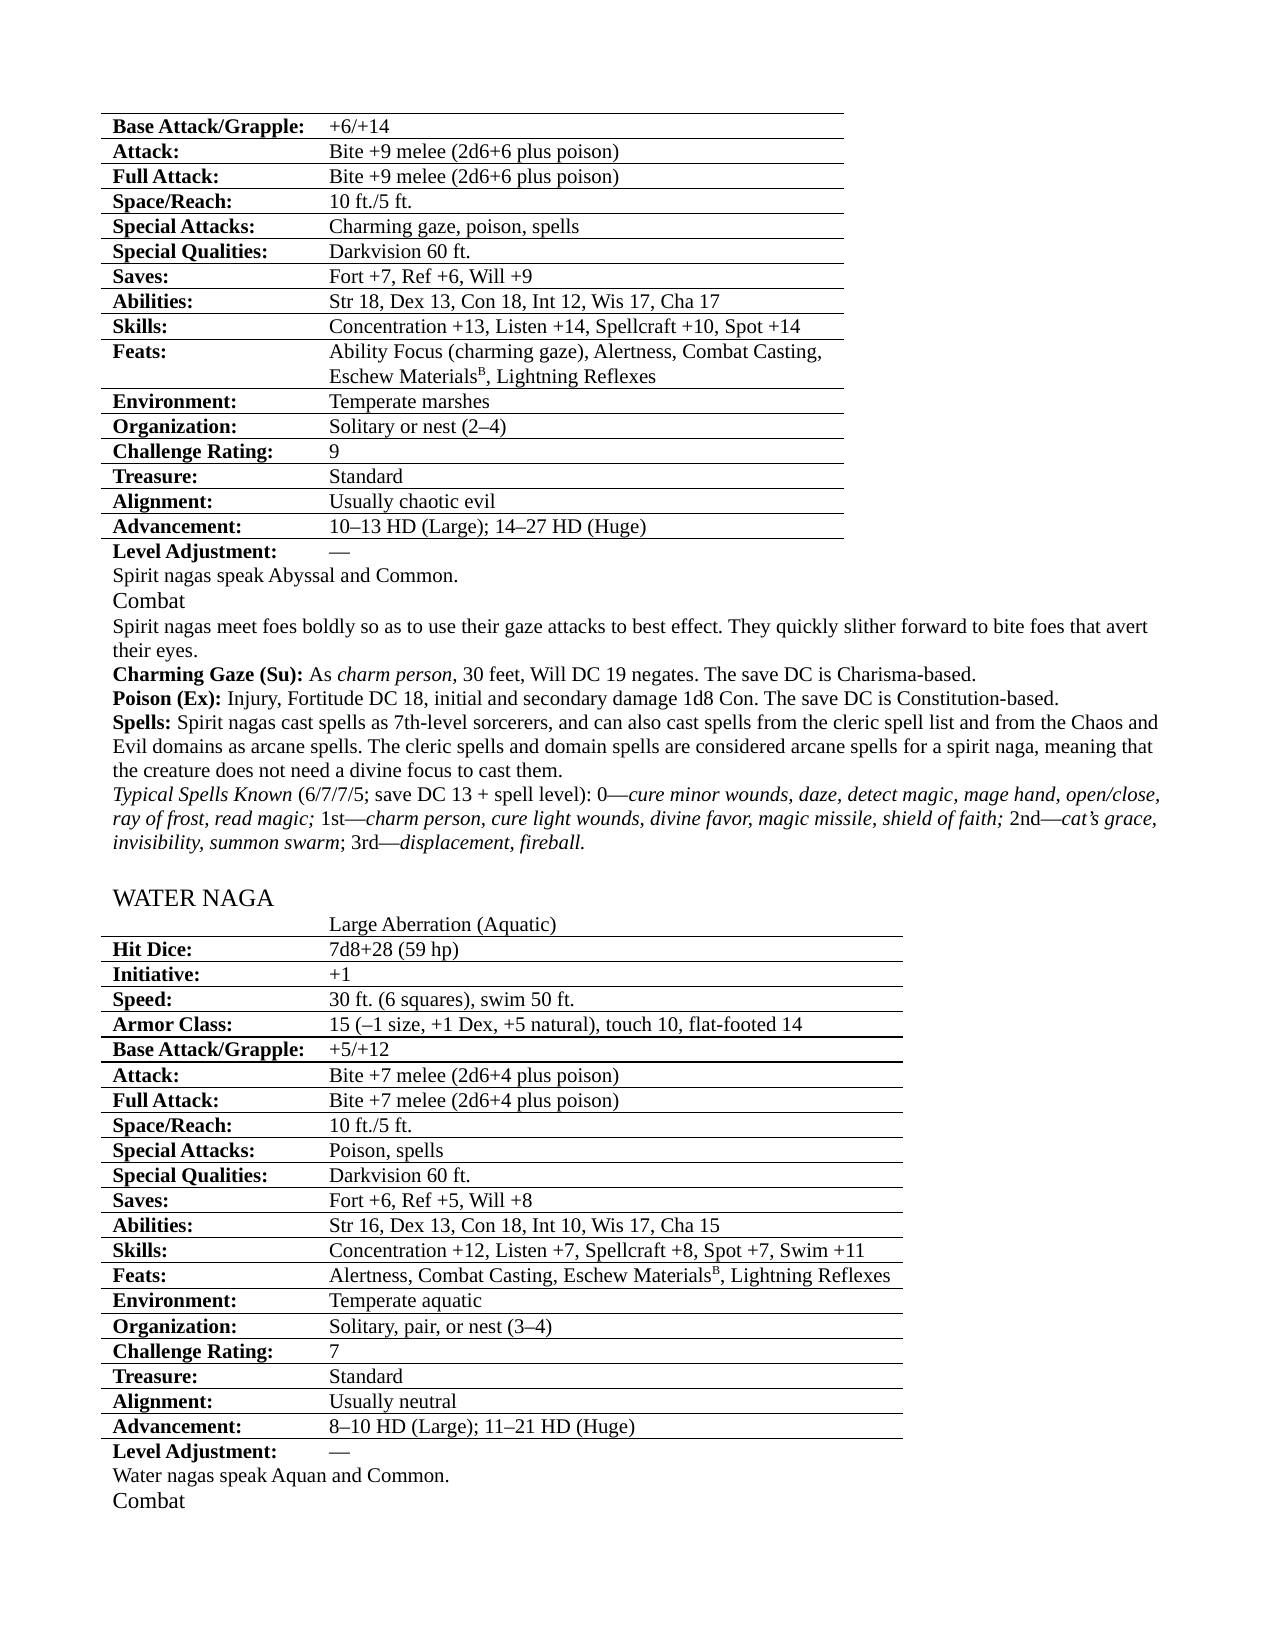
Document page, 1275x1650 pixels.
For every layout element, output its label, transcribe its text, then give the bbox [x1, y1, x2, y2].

text Charming Gaze (Su): As charm person, 30 feet, Will DC 19 negates. The save DC is Charisma-based. [112, 662, 1162, 686]
table_cell Concentration +13, Listen +14, Spellcraft +10, Spot +14 [318, 314, 844, 338]
table_cell Feats: [101, 1263, 318, 1287]
table_cell Hit Dice: [101, 937, 318, 961]
table_cell Saves: [101, 264, 318, 288]
table_cell Special Attacks: [101, 214, 318, 238]
table_cell — [318, 1439, 903, 1463]
text Spirit nagas meet foes boldly so as to use their gaze attacks to best effect. They quickly slither forward to bite foes that avert their eyes. [112, 614, 1162, 662]
table_cell Darkvision 60 ft. [318, 1163, 903, 1187]
table_cell Fort +6, Ref +5, Will +8 [318, 1188, 903, 1212]
table_cell Str 18, Dex 13, Con 18, Int 12, Wis 17, Cha 17 [318, 289, 844, 313]
table_cell Poison, spells [318, 1138, 903, 1162]
table_cell 9 [318, 439, 844, 463]
table_cell Usually chaotic evil [318, 489, 844, 513]
table_cell Usually neutral [318, 1389, 903, 1413]
table_cell Attack: [101, 139, 318, 163]
table_cell +1 [318, 962, 903, 986]
table_cell Challenge Rating: [101, 439, 318, 463]
table_cell Armor Class: [101, 1012, 318, 1036]
table_cell Treasure: [101, 1364, 318, 1388]
table_cell Bite +7 melee (2d6+4 plus poison) [318, 1063, 903, 1087]
table_cell Special Qualities: [101, 1163, 318, 1187]
table_cell Base Attack/Grapple: [101, 1038, 318, 1061]
table_cell +6/+14 [318, 114, 844, 138]
text Typical Spells Known (6/7/7/5; save DC 13 + spell level): 0—cure minor wounds, daze, detect magic, mage hand, open/close, ray of frost, read magic; 1st—charm person, cure light wounds, divine favor, magic missile, shield of faith; 2nd—cat’s grace, invisibility, summon swarm; 3rd—displacement, fireball. [112, 782, 1162, 854]
table_cell Advancement: [101, 1414, 318, 1438]
table_cell Bite +9 melee (2d6+6 plus poison) [318, 164, 844, 188]
table_cell Attack: [101, 1063, 318, 1087]
table_cell Organization: [101, 414, 318, 438]
table_cell Str 16, Dex 13, Con 18, Int 10, Wis 17, Cha 15 [318, 1213, 903, 1237]
table_cell Treasure: [101, 464, 318, 488]
table_cell — [318, 539, 844, 563]
table_cell Abilities: [101, 1213, 318, 1237]
table_cell Special Qualities: [101, 239, 318, 263]
table_cell 10–13 HD (Large); 14–27 HD (Huge) [318, 514, 844, 538]
table_cell Concentration +12, Listen +7, Spellcraft +8, Spot +7, Swim +11 [318, 1238, 903, 1262]
table_cell 8–10 HD (Large); 11–21 HD (Huge) [318, 1414, 903, 1438]
table_cell Space/Reach: [101, 189, 318, 213]
table_cell Standard [318, 1364, 903, 1388]
table_cell Alignment: [101, 1389, 318, 1413]
table_cell Fort +7, Ref +6, Will +9 [318, 264, 844, 288]
table_cell Speed: [101, 987, 318, 1011]
table_cell Challenge Rating: [101, 1339, 318, 1363]
table_cell Temperate aquatic [318, 1289, 903, 1312]
table_header [101, 912, 318, 936]
text Spells: Spirit nagas cast spells as 7th-level sorcerers, and can also cast spells from the cleric spell list and from the Chaos and Evil domains as arcane spells. The cleric spells and domain spells are considered arcane spells for a spirit naga, meaning that the creature does not need a divine focus to cast them. [112, 710, 1162, 782]
text Combat [112, 587, 1162, 614]
table_cell Saves: [101, 1188, 318, 1212]
table_cell Abilities: [101, 289, 318, 313]
table_cell Feats: [101, 340, 318, 388]
table_cell Special Attacks: [101, 1138, 318, 1162]
table_cell 7d8+28 (59 hp) [318, 937, 903, 961]
table_cell 15 (–1 size, +1 Dex, +5 natural), touch 10, flat-footed 14 [318, 1012, 903, 1036]
table_cell 10 ft./5 ft. [318, 1113, 903, 1137]
text Combat [112, 1487, 1162, 1513]
table_cell Environment: [101, 1289, 318, 1312]
table_cell Charming gaze, poison, spells [318, 214, 844, 238]
table_cell Solitary or nest (2–4) [318, 414, 844, 438]
table_cell Standard [318, 464, 844, 488]
table_cell Solitary, pair, or nest (3–4) [318, 1314, 903, 1338]
table_cell Space/Reach: [101, 1113, 318, 1137]
table_cell +5/+12 [318, 1038, 903, 1061]
table_cell Bite +7 melee (2d6+4 plus poison) [318, 1088, 903, 1112]
text Poison (Ex): Injury, Fortitude DC 18, initial and secondary damage 1d8 Con. The save DC is Constitution-based. [112, 686, 1162, 710]
table_cell 7 [318, 1339, 903, 1363]
table_cell Ability Focus (charming gaze), Alertness, Combat Casting, Eschew MaterialsB, Lightning Reflexes [318, 340, 844, 388]
text WATER NAGA [112, 883, 1162, 912]
text Spirit nagas speak Abyssal and Common. [112, 563, 1162, 587]
table_cell Darkvision 60 ft. [318, 239, 844, 263]
table_cell Full Attack: [101, 1088, 318, 1112]
table_cell Skills: [101, 314, 318, 338]
table_cell Level Adjustment: [101, 1439, 318, 1463]
table_cell 10 ft./5 ft. [318, 189, 844, 213]
table_cell Organization: [101, 1314, 318, 1338]
table_cell Environment: [101, 389, 318, 413]
table_cell Bite +9 melee (2d6+6 plus poison) [318, 139, 844, 163]
table_header Large Aberration (Aquatic) [318, 912, 903, 936]
table_cell Level Adjustment: [101, 539, 318, 563]
table_cell Skills: [101, 1238, 318, 1262]
table_cell Initiative: [101, 962, 318, 986]
table_cell Full Attack: [101, 164, 318, 188]
table_cell Alertness, Combat Casting, Eschew MaterialsB, Lightning Reflexes [318, 1263, 903, 1287]
table_cell Temperate marshes [318, 389, 844, 413]
table_cell 30 ft. (6 squares), swim 50 ft. [318, 987, 903, 1011]
table_cell Advancement: [101, 514, 318, 538]
text Water nagas speak Aquan and Common. [112, 1463, 1162, 1487]
table_cell Alignment: [101, 489, 318, 513]
table_cell Base Attack/Grapple: [101, 114, 318, 138]
